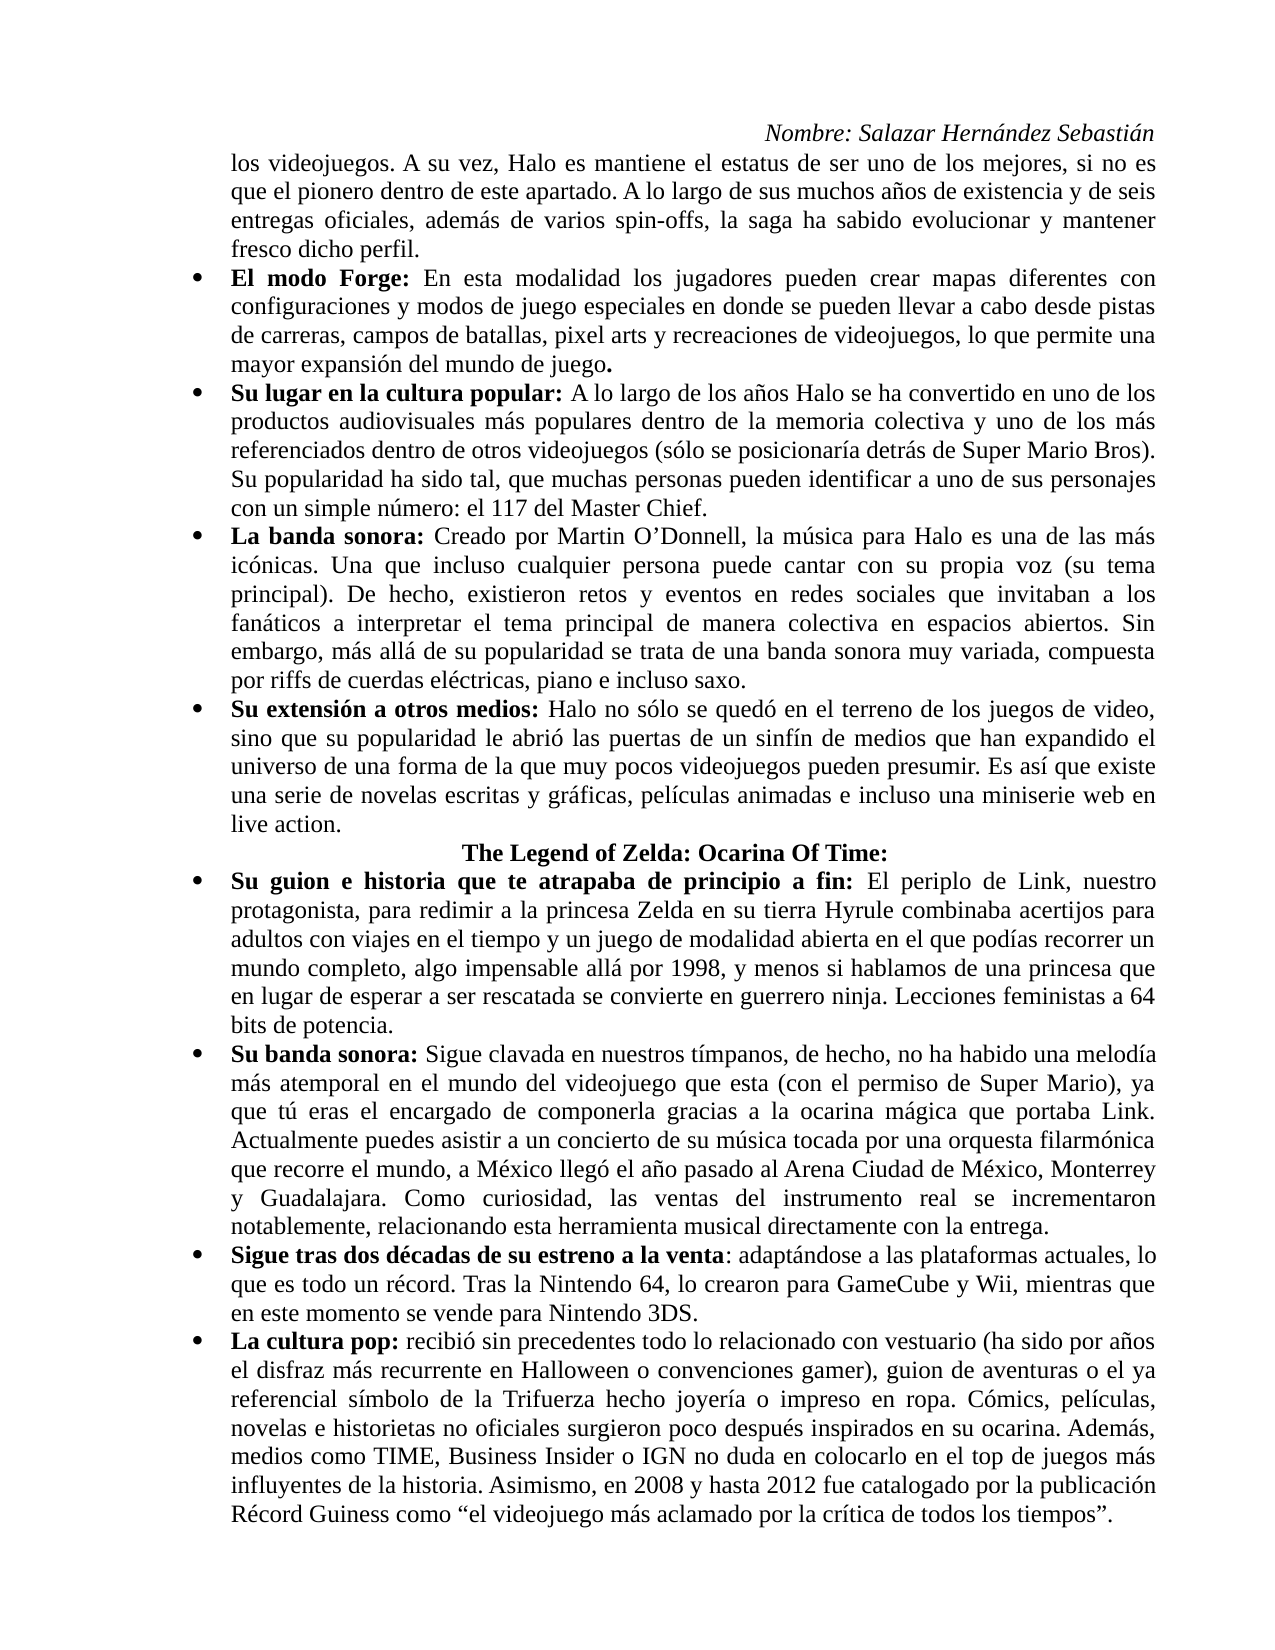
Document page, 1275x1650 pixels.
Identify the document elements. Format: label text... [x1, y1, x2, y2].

list los videojuegos. A su vez, Halo es mantiene el estatus de ser uno de los mejores, si no es que el pionero dentro de este apartado. A lo largo de sus muchos años de existencia y de seis entregas oficiales, además de varios spin-offs, la saga ha sabido evolucionar y mantener fresco dicho perfil. [193, 148, 1157, 263]
list Sigue tras dos décadas de su estreno a la venta: adaptándose a las plataformas actuales, lo que es todo un récord. Tras la Nintendo 64, lo crearon para GameCube y Wii, mientras que en este momento se vende para Nintendo 3DS. [193, 1240, 1157, 1326]
list Su extensión a otros medios: Halo no sólo se quedó en el terreno de los juegos de video, sino que su popularidad le abrió las puertas de un sinfín de medios que han expandido el universo de una forma de la que muy pocos videojuegos pueden presumir. Es así que existe una serie de novelas escritas y gráficas, películas animadas e incluso una miniserie web en live action. [193, 694, 1157, 838]
list Su guion e historia que te atrapaba de principio a fin: El periplo de Link, nuestro protagonista, para redimir a la princesa Zelda en su tierra Hyrule combinaba acertijos para adultos con viajes en el tiempo y un juego de modalidad abierta en el que podías recorrer un mundo completo, algo impensable allá por 1998, y menos si hablamos de una princesa que en lugar de esperar a ser rescatada se convierte en guerrero ninja. Lecciones feministas a 64 bits de potencia. [193, 866, 1157, 1039]
list El modo Forge: En esta modalidad los jugadores pueden crear mapas diferentes con configuraciones y modos de juego especiales en donde se pueden llevar a cabo desde pistas de carreras, campos de batallas, pixel arts y recreaciones de videojuegos, lo que permite una mayor expansión del mundo de juego. [193, 263, 1157, 378]
list Su banda sonora: Sigue clavada en nuestros tímpanos, de hecho, no ha habido una melodía más atemporal en el mundo del videojuego que esta (con el permiso de Super Mario), ya que tú eras el encargado de componerla gracias a la ocarina mágica que portaba Link. Actualmente puedes asistir a un concierto de su música tocada por una orquesta filarmónica que recorre el mundo, a México llegó el año pasado al Arena Ciudad de México, Monterrey y Guadalajara. Como curiosidad, las ventas del instrumento real se incrementaron notablemente, relacionando esta herramienta musical directamente con la entrega. [193, 1039, 1157, 1240]
list La banda sonora: Creado por Martin O’Donnell, la música para Halo es una de las más icónicas. Una que incluso cualquier persona puede cantar con su propia voz (su tema principal). De hecho, existieron retos y eventos en redes sociales que invitaban a los fanáticos a interpretar el tema principal de manera colectiva en espacios abiertos. Sin embargo, más allá de su popularidad se trata de una banda sonora muy variada, compuesta por riffs de cuerdas eléctricas, piano e incluso saxo. [193, 521, 1157, 694]
list La cultura pop: recibió sin precedentes todo lo relacionado con vestuario (ha sido por años el disfraz más recurrente en Halloween o convenciones gamer), guion de aventuras o el ya referencial símbolo de la Trifuerza hecho joyería o impreso en ropa. Cómics, películas, novelas e historietas no oficiales surgieron poco después inspirados en su ocarina. Además, medios como TIME, Business Insider o IGN no duda en colocarlo en el top de juegos más influyentes de la historia. Asimismo, en 2008 y hasta 2012 fue catalogado por la publicación Récord Guiness como “el videojuego más aclamado por la crítica de todos los tiempos”. [193, 1326, 1157, 1528]
text The Legend of Zelda: Ocarina Of Time: [193, 838, 1157, 866]
list Su lugar en la cultura popular: A lo largo de los años Halo se ha convertido en uno de los productos audiovisuales más populares dentro de la memoria colectiva y uno de los más referenciados dentro de otros videojuegos (sólo se posicionaría detrás de Super Mario Bros). Su popularidad ha sido tal, que muchas personas pueden identificar a uno de sus personajes con un simple número: el 117 del Master Chief. [193, 378, 1157, 521]
